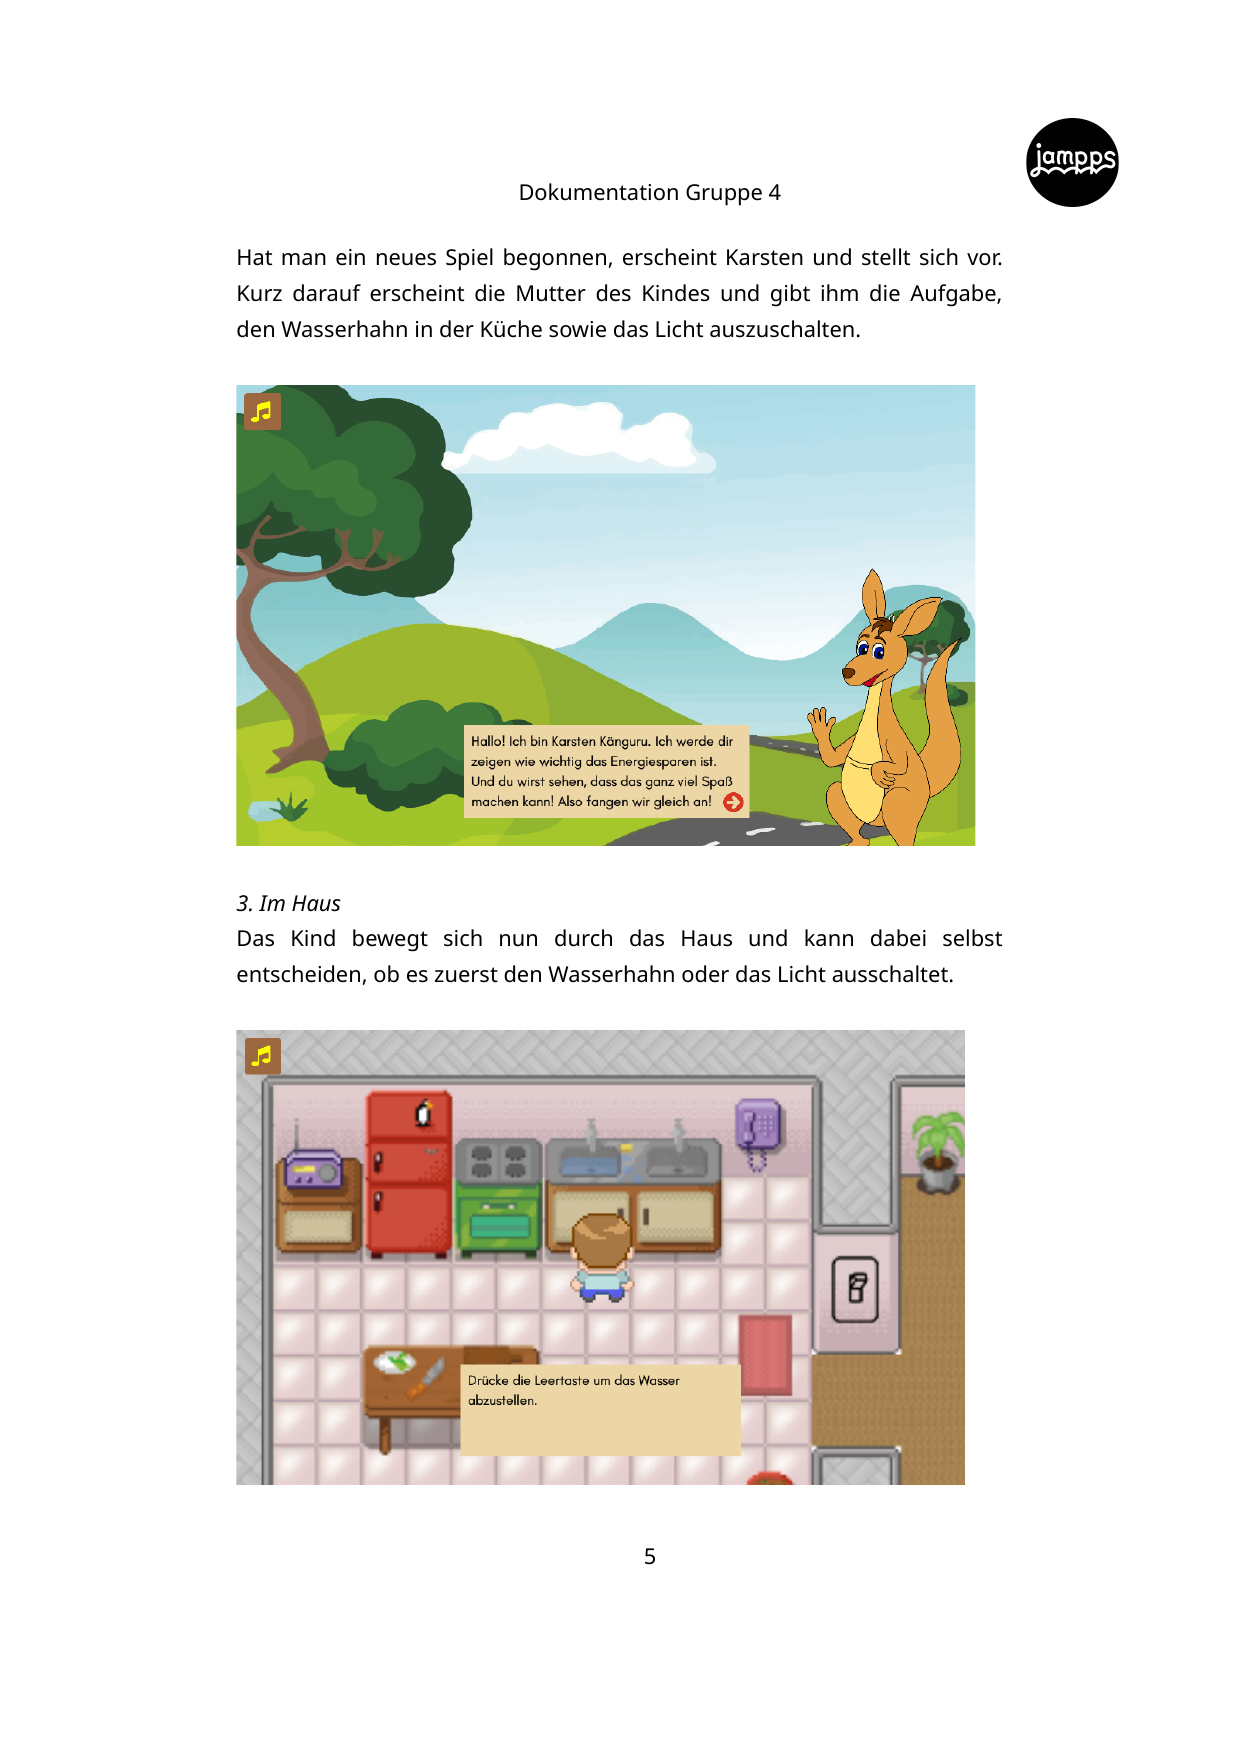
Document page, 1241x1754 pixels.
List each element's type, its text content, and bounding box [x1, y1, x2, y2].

text Das Kind bewegt sich nun durch das Haus und kann dabei selbst entscheiden, ob es zuerst den Wasserhahn oder das Licht ausschaltet. [236, 923, 1004, 989]
text 3. Im Haus [236, 888, 1004, 917]
text Hat man ein neues Spiel begonnen, erscheint Karsten und stellt sich vor. Kurz darauf erscheint die Mutter des Kindes und gibt ihm die Aufgabe, den Wasserhahn in der Küche sowie das Licht auszuschalten. [236, 242, 1004, 343]
